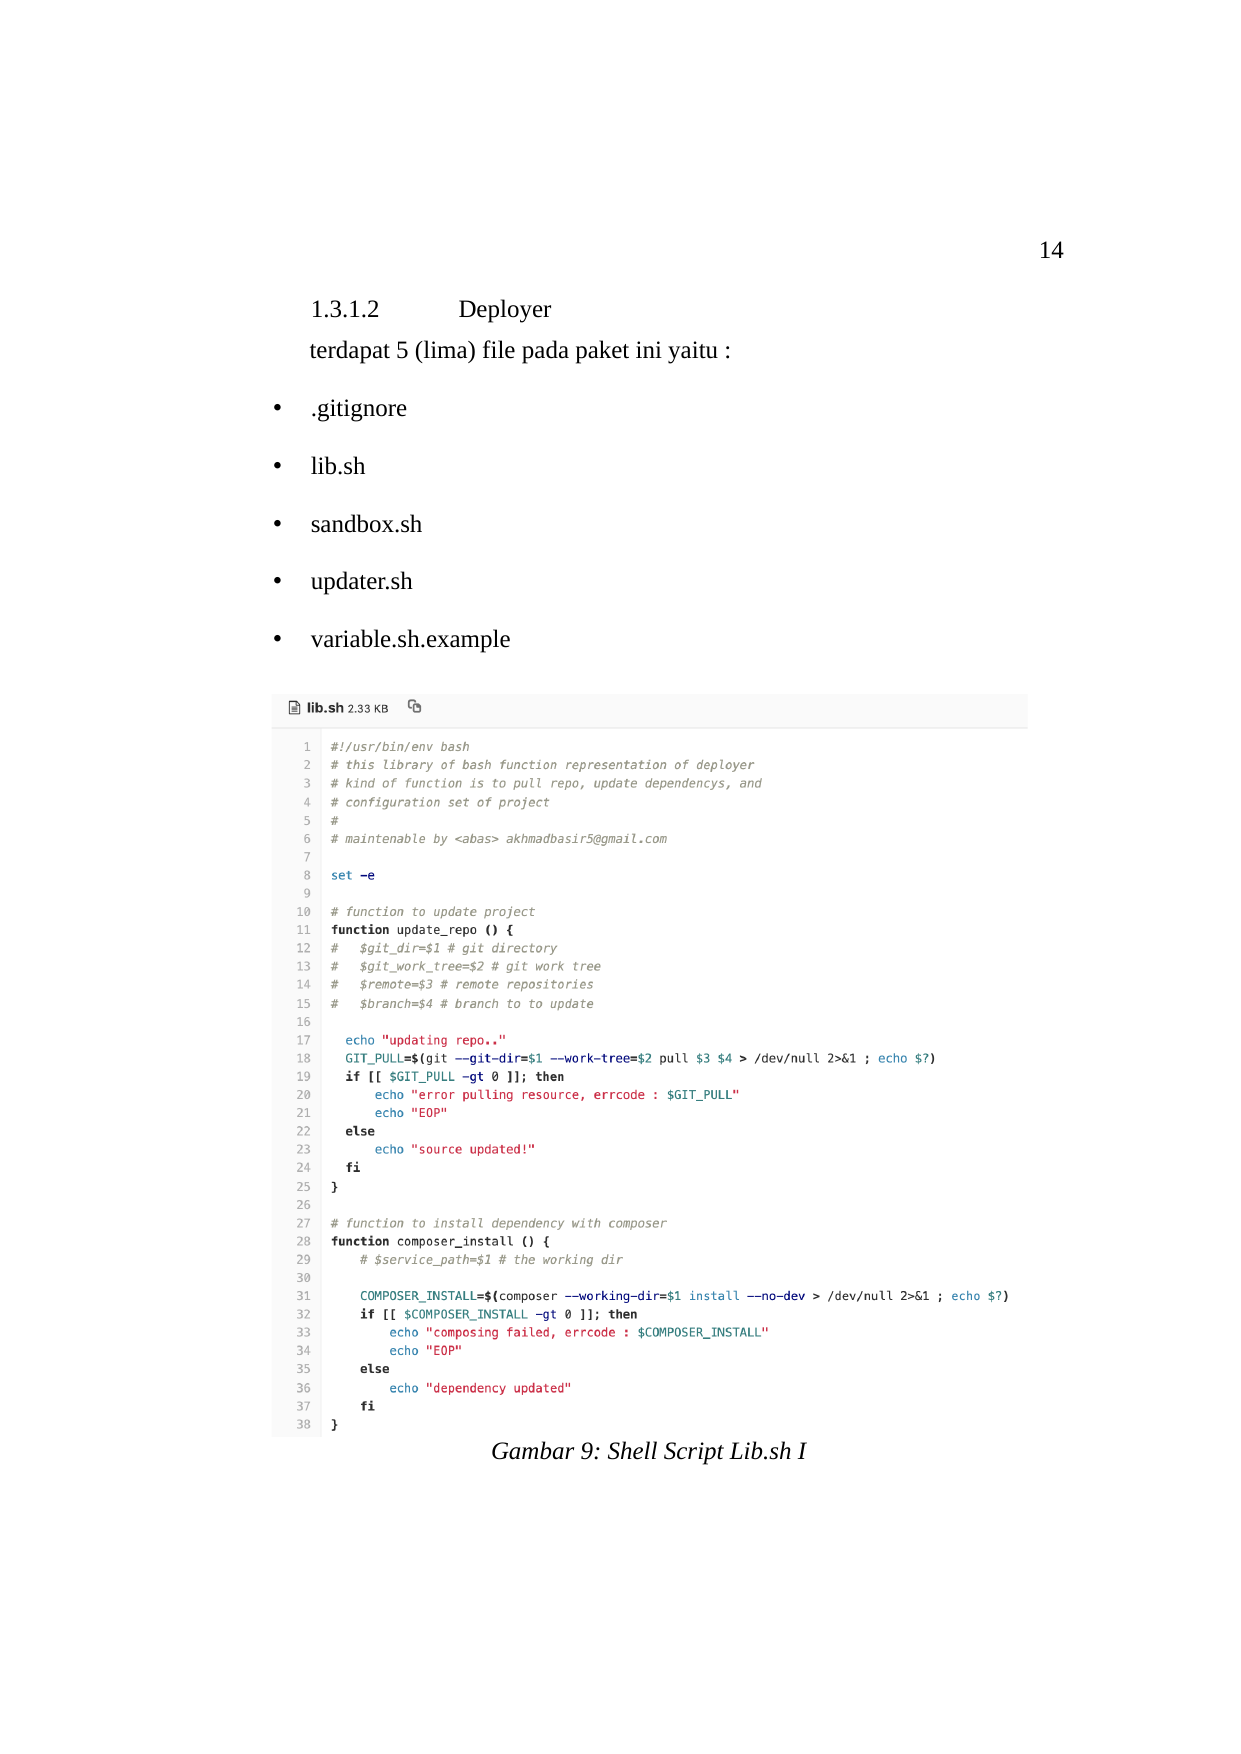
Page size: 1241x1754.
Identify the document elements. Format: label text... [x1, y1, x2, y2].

list .gitignore [273, 393, 1063, 422]
list updater.sh [273, 566, 1063, 595]
subtitle Deployer [311, 294, 1063, 323]
picture [271, 694, 1028, 1437]
text terdapat 5 (lima) file pada paket ini yaitu : [236, 336, 1063, 364]
text Gambar 9: Shell Script Lib.sh I [272, 1437, 1028, 1465]
list lib.sh [273, 451, 1063, 480]
list variable.sh.example [273, 624, 1063, 653]
list sandbox.sh [273, 509, 1063, 537]
